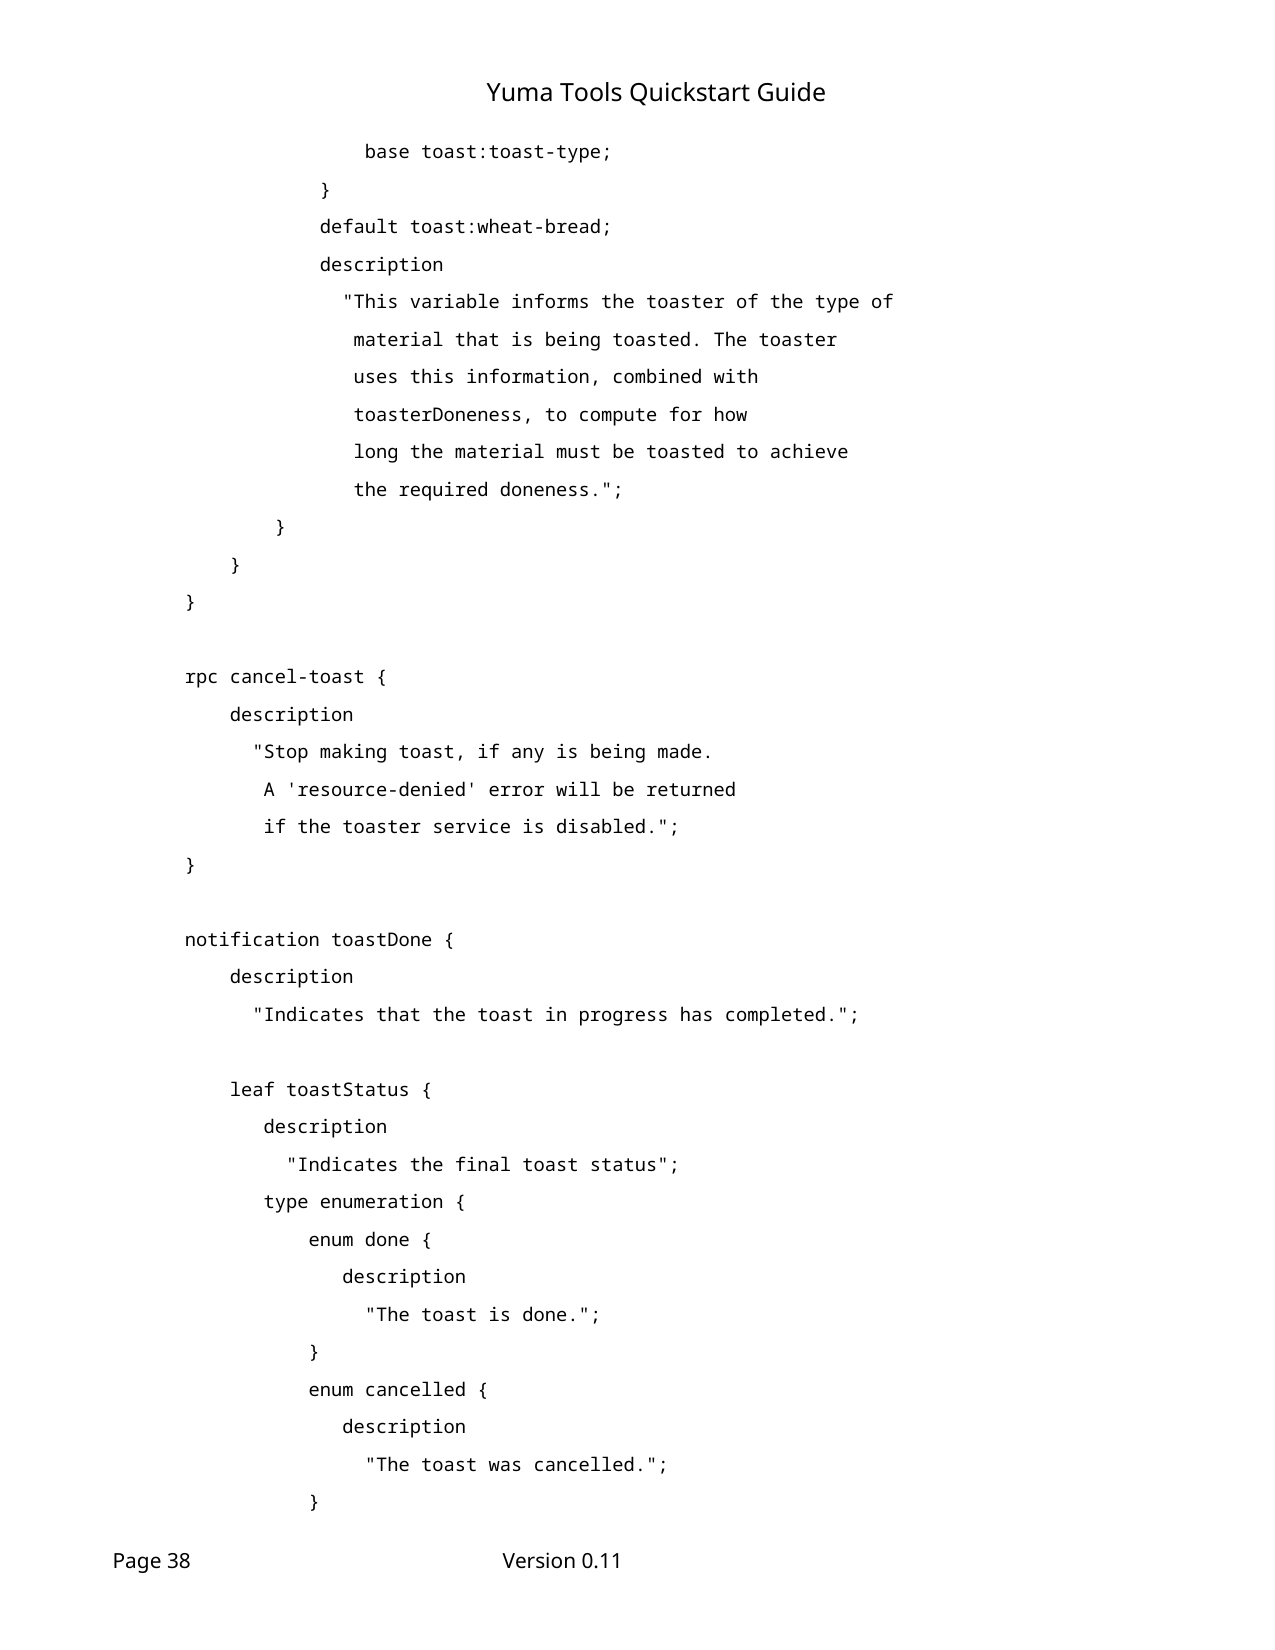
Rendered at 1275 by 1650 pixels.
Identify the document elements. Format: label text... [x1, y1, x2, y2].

text description [139, 701, 1200, 727]
text enum cancelled { [139, 1376, 1200, 1402]
text description [139, 1263, 1200, 1289]
text uses this information, combined with [139, 363, 1200, 389]
text } [139, 588, 1200, 614]
text description [139, 251, 1200, 277]
text description [139, 1413, 1200, 1439]
text } [139, 1338, 1200, 1364]
text "This variable informs the toaster of the type of [139, 288, 1200, 314]
text enum done { [139, 1226, 1200, 1252]
text material that is being toasted. The toaster [139, 326, 1200, 352]
text long the material must be toasted to achieve [139, 438, 1200, 464]
text the required doneness."; [139, 476, 1200, 502]
text base toast:toast-type; [139, 138, 1200, 164]
text if the toaster service is disabled."; [139, 813, 1200, 839]
text leaf toastStatus { [139, 1076, 1200, 1102]
text notification toastDone { [139, 926, 1200, 952]
text toasterDoneness, to compute for how [139, 401, 1200, 427]
text "The toast was cancelled."; [139, 1451, 1200, 1477]
text "Stop making toast, if any is being made. [139, 738, 1200, 764]
text description [139, 963, 1200, 989]
text rpc cancel-toast { [139, 663, 1200, 689]
text } [139, 851, 1200, 877]
text default toast:wheat-bread; [139, 213, 1200, 239]
text "Indicates that the toast in progress has completed."; [139, 1001, 1200, 1027]
text } [139, 513, 1200, 539]
text type enumeration { [139, 1188, 1200, 1214]
text "The toast is done."; [139, 1301, 1200, 1327]
text } [139, 176, 1200, 202]
text A 'resource-denied' error will be returned [139, 776, 1200, 802]
text } [139, 551, 1200, 577]
text "Indicates the final toast status"; [139, 1151, 1200, 1177]
text description [139, 1113, 1200, 1139]
text } [139, 1488, 1200, 1514]
